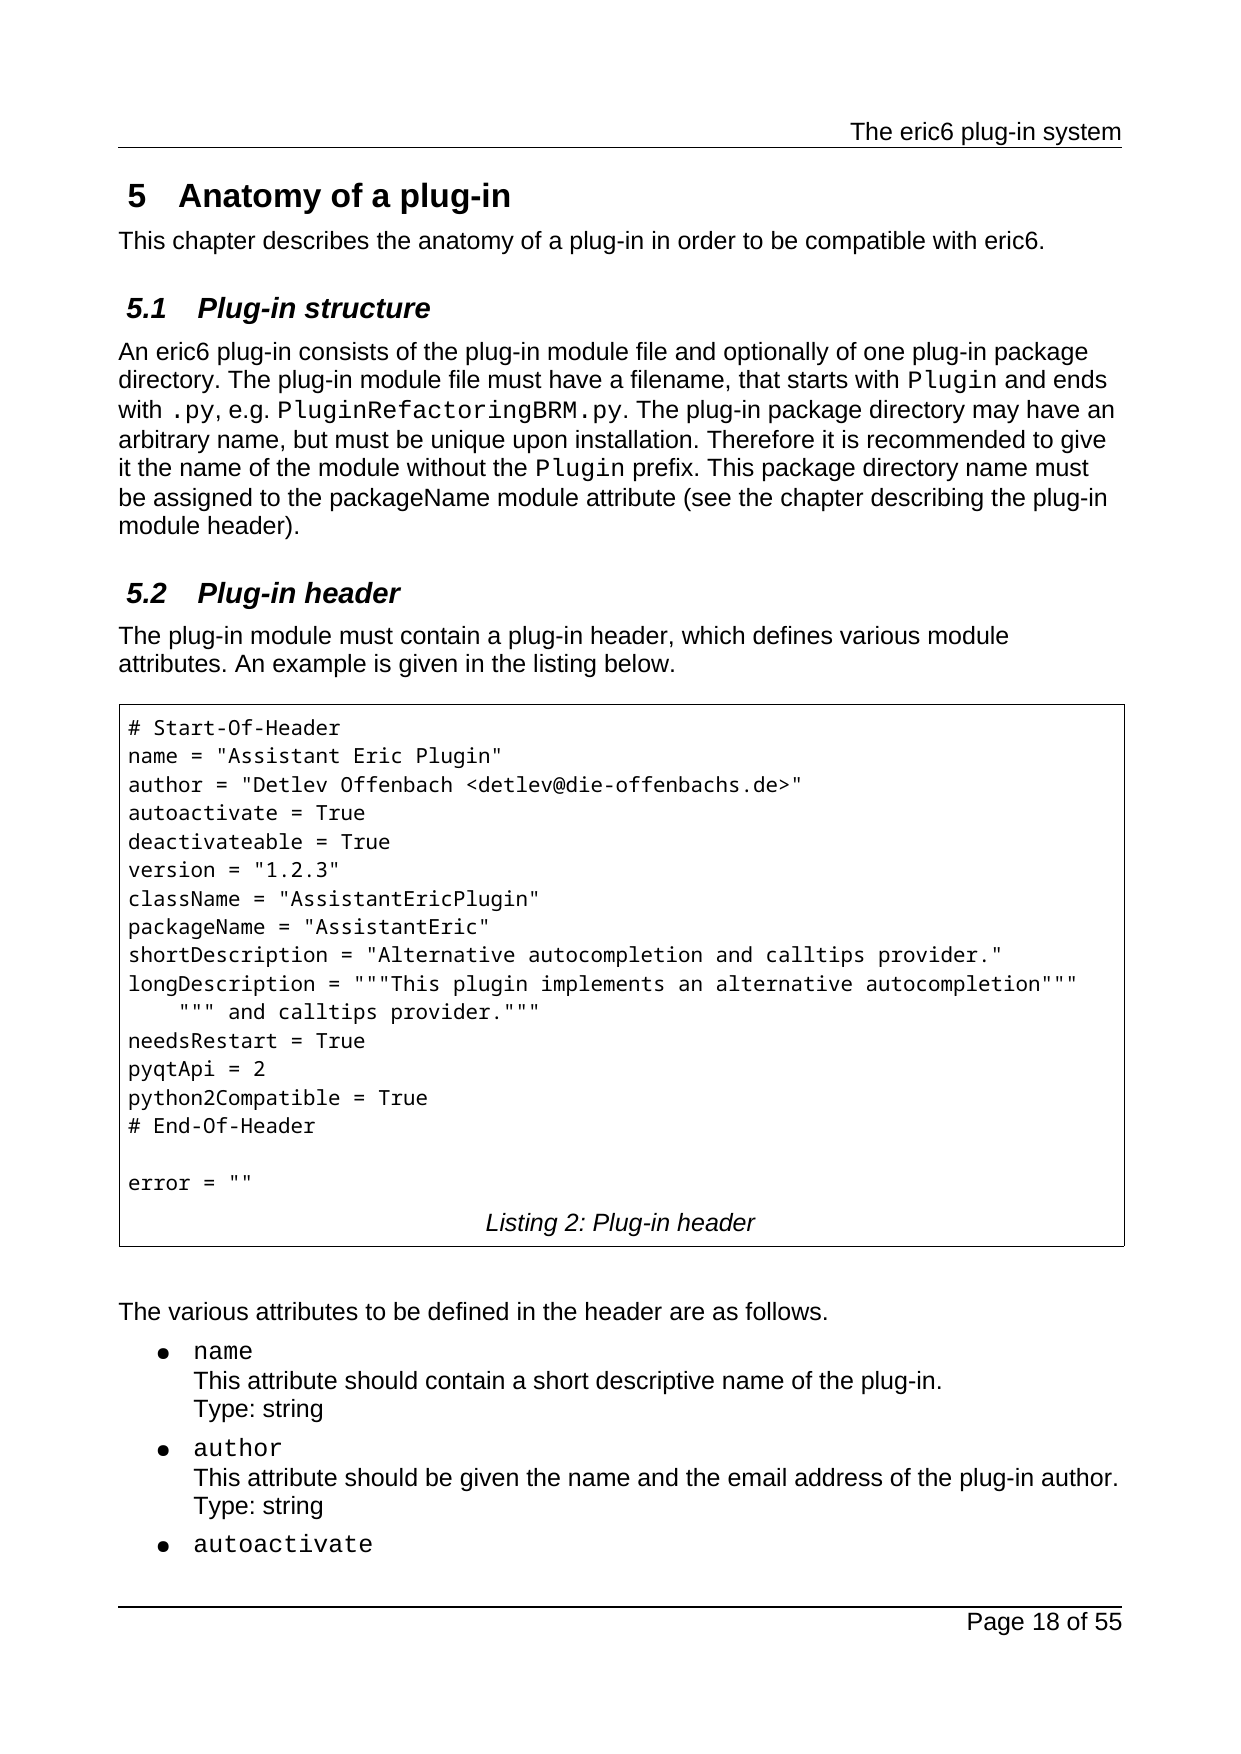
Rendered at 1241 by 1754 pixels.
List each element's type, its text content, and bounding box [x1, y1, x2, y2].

list error = "" [128, 1168, 1115, 1196]
list author This attribute should be given the name and the email address of the plug-in author. Type: string [156, 1435, 1122, 1519]
text The plug-in module must contain a plug-in header, which defines various module attributes. An example is given in the listing below. [118, 622, 1122, 678]
list name This attribute should contain a short descriptive name of the plug-in. Type: string [156, 1338, 1122, 1423]
list author = "Detlev Offenbach <detlev@die-offenbachs.de>" [128, 770, 1115, 798]
list longDescription = """This plugin implements an alternative autocompletion""" [128, 969, 1115, 997]
list name = "Assistant Eric Plugin" [128, 741, 1115, 770]
list autoactivate [156, 1532, 1122, 1560]
list className = "AssistantEricPlugin" [128, 884, 1115, 912]
list autoactivate = True [128, 798, 1115, 827]
list pyqtApi = 2 [128, 1054, 1115, 1083]
list """ and calltips provider.""" [128, 997, 1115, 1026]
list packageName = "AssistantEric" [128, 912, 1115, 941]
text The various attributes to be defined in the header are as follows. [118, 1298, 1122, 1326]
list shortDescription = "Alternative autocompletion and calltips provider." [128, 941, 1115, 969]
subtitle Plug-in header [118, 577, 1122, 610]
subtitle Anatomy of a plug-in [118, 177, 1122, 214]
list python2Compatible = True [128, 1083, 1115, 1111]
text This chapter describes the anatomy of a plug-in in order to be compatible with eric6. [118, 227, 1122, 255]
list needsRestart = True [128, 1026, 1115, 1054]
text An eric6 plug-in consists of the plug-in module file and optionally of one plug-in package directory. The plug-in module file must have a filename, that starts with Plugin and ends with .py, e.g. PluginRefactoringBRM.py. The plug-in package directory may have an arbitrary name, but must be unique upon installation. Therefore it is recommended to give it the name of the module without the Plugin prefix. This package directory name must be assigned to the packageName module attribute (see the chapter describing the plug-in module header). [118, 338, 1122, 539]
list # Start-Of-Header [128, 713, 1115, 741]
list version = "1.2.3" [128, 855, 1115, 884]
list Listing 2: Plug-in header [128, 1209, 1115, 1237]
list deactivateable = True [128, 827, 1115, 855]
list # End-Of-Header [128, 1111, 1115, 1139]
subtitle Plug-in structure [118, 292, 1122, 325]
